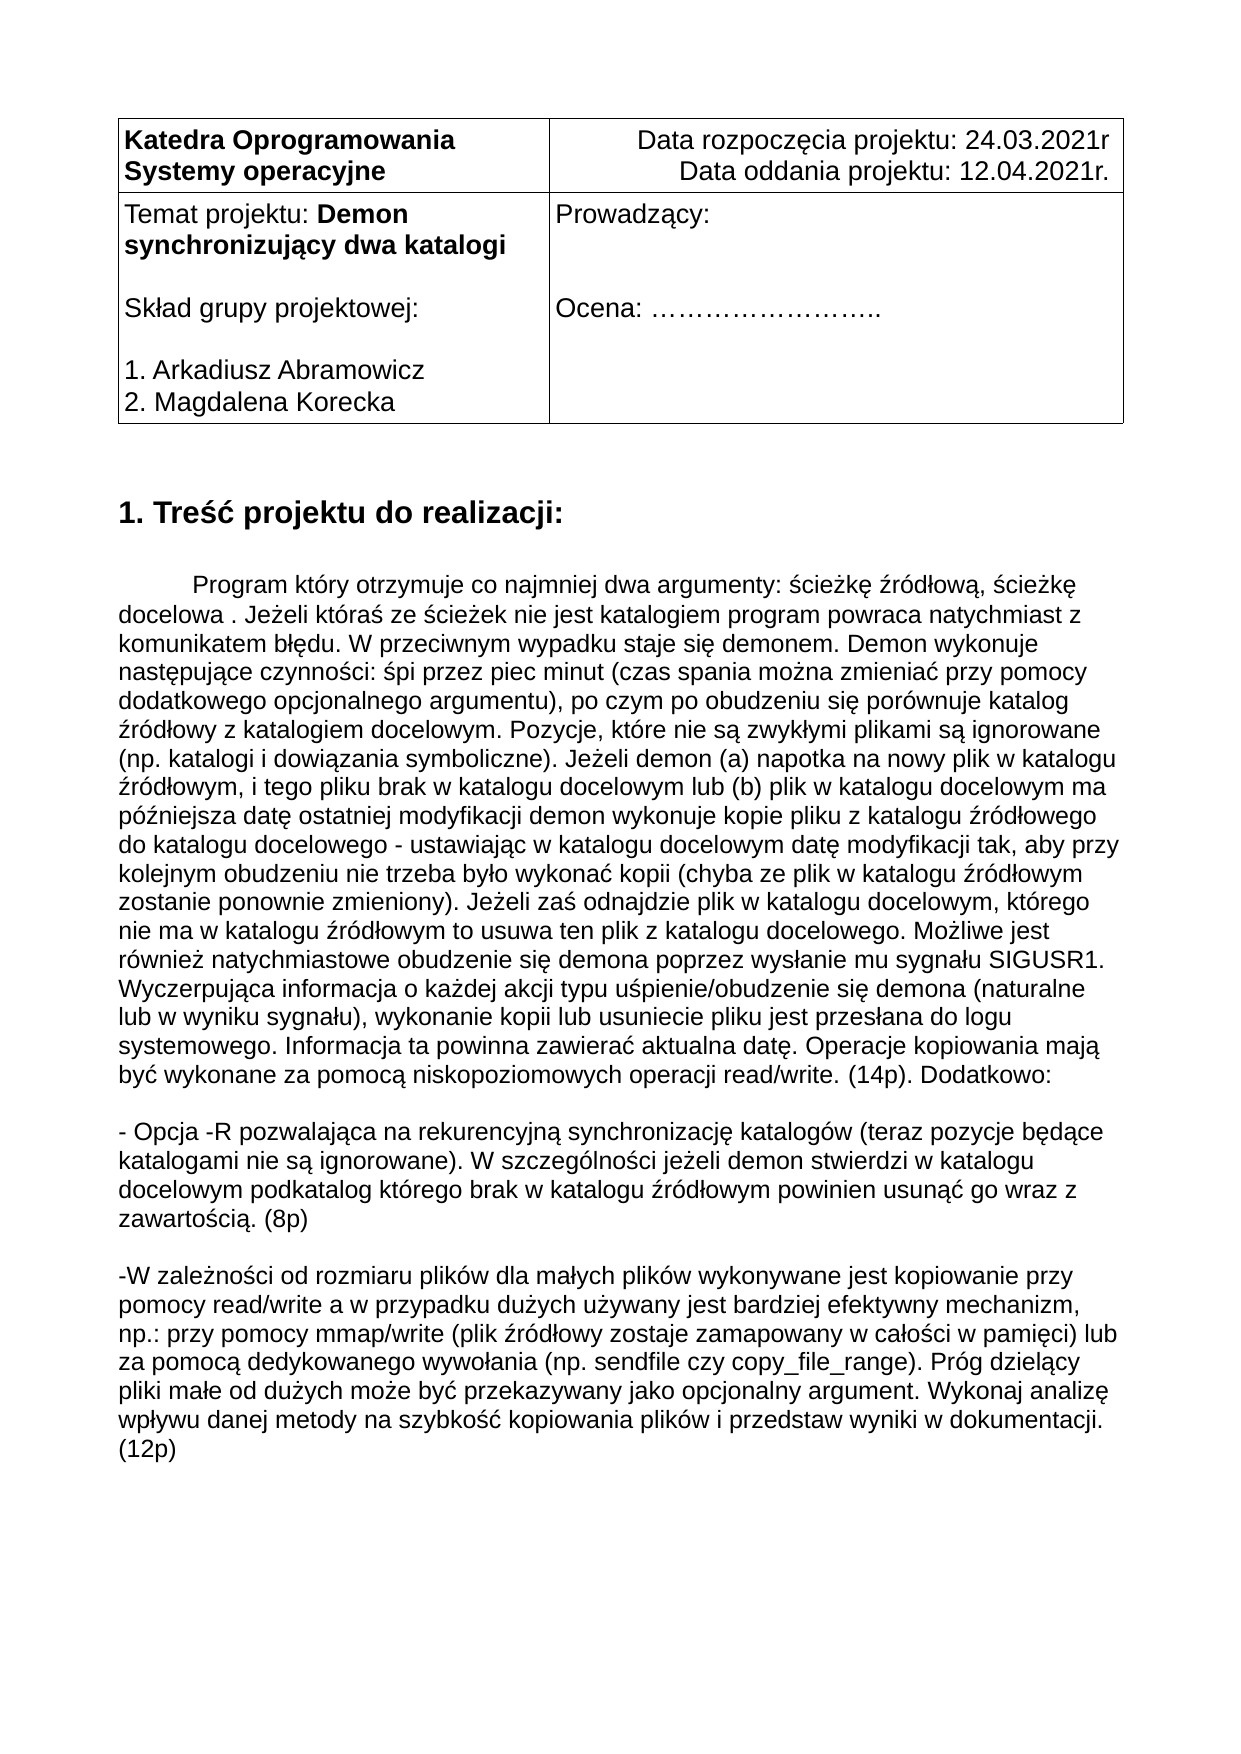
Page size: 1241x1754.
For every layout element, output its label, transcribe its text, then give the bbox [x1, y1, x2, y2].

text - Opcja -R pozwalająca na rekurencyjną synchronizację katalogów (teraz pozycje będące katalogami nie są ignorowane). W szczególności jeżeli demon stwierdzi w katalogu docelowym podkatalog którego brak w katalogu źródłowym powinien usunąć go wraz z zawartością. (8p) [118, 1117, 1122, 1232]
table_cell Prowadzący: Ocena: …………………….. [550, 193, 1123, 422]
text -W zależności od rozmiaru plików dla małych plików wykonywane jest kopiowanie przy pomocy read/write a w przypadku dużych używany jest bardziej efektywny mechanizm, np.: przy pomocy mmap/write (plik źródłowy zostaje zamapowany w całości w pamięci) lub za pomocą dedykowanego wywołania (np. sendfile czy copy_file_range). Próg dzielący pliki małe od dużych może być przekazywany jako opcjonalny argument. Wykonaj analizę wpływu danej metody na szybkość kopiowania plików i przedstaw wyniki w dokumentacji. (12p) [118, 1261, 1122, 1462]
table_header Data rozpoczęcia projektu: 24.03.2021r Data oddania projektu: 12.04.2021r. [550, 119, 1123, 192]
text 1. Treść projektu do realizacji: [118, 494, 1122, 530]
table_header Katedra Oprogramowania Systemy operacyjne [119, 119, 549, 192]
table_cell Temat projektu: Demon synchronizujący dwa katalogi Skład grupy projektowej: 1. Arkadiusz Abramowicz 2. Magdalena Korecka [119, 193, 549, 422]
text Program który otrzymuje co najmniej dwa argumenty: ścieżkę źródłową, ścieżkę docelowa . Jeżeli któraś ze ścieżek nie jest katalogiem program powraca natychmiast z komunikatem błędu. W przeciwnym wypadku staje się demonem. Demon wykonuje następujące czynności: śpi przez piec minut (czas spania można zmieniać przy pomocy dodatkowego opcjonalnego argumentu), po czym po obudzeniu się porównuje katalog źródłowy z katalogiem docelowym. Pozycje, które nie są zwykłymi plikami są ignorowane (np. katalogi i dowiązania symboliczne). Jeżeli demon (a) napotka na nowy plik w katalogu źródłowym, i tego pliku brak w katalogu docelowym lub (b) plik w katalogu docelowym ma późniejsza datę ostatniej modyfikacji demon wykonuje kopie pliku z katalogu źródłowego do katalogu docelowego - ustawiając w katalogu docelowym datę modyfikacji tak, aby przy kolejnym obudzeniu nie trzeba było wykonać kopii (chyba ze plik w katalogu źródłowym zostanie ponownie zmieniony). Jeżeli zaś odnajdzie plik w katalogu docelowym, którego nie ma w katalogu źródłowym to usuwa ten plik z katalogu docelowego. Możliwe jest również natychmiastowe obudzenie się demona poprzez wysłanie mu sygnału SIGUSR1. Wyczerpująca informacja o każdej akcji typu uśpienie/obudzenie się demona (naturalne lub w wyniku sygnału), wykonanie kopii lub usuniecie pliku jest przesłana do logu systemowego. Informacja ta powinna zawierać aktualna datę. Operacje kopiowania mają być wykonane za pomocą niskopoziomowych operacji read/write. (14p). Dodatkowo: [118, 566, 1122, 1089]
